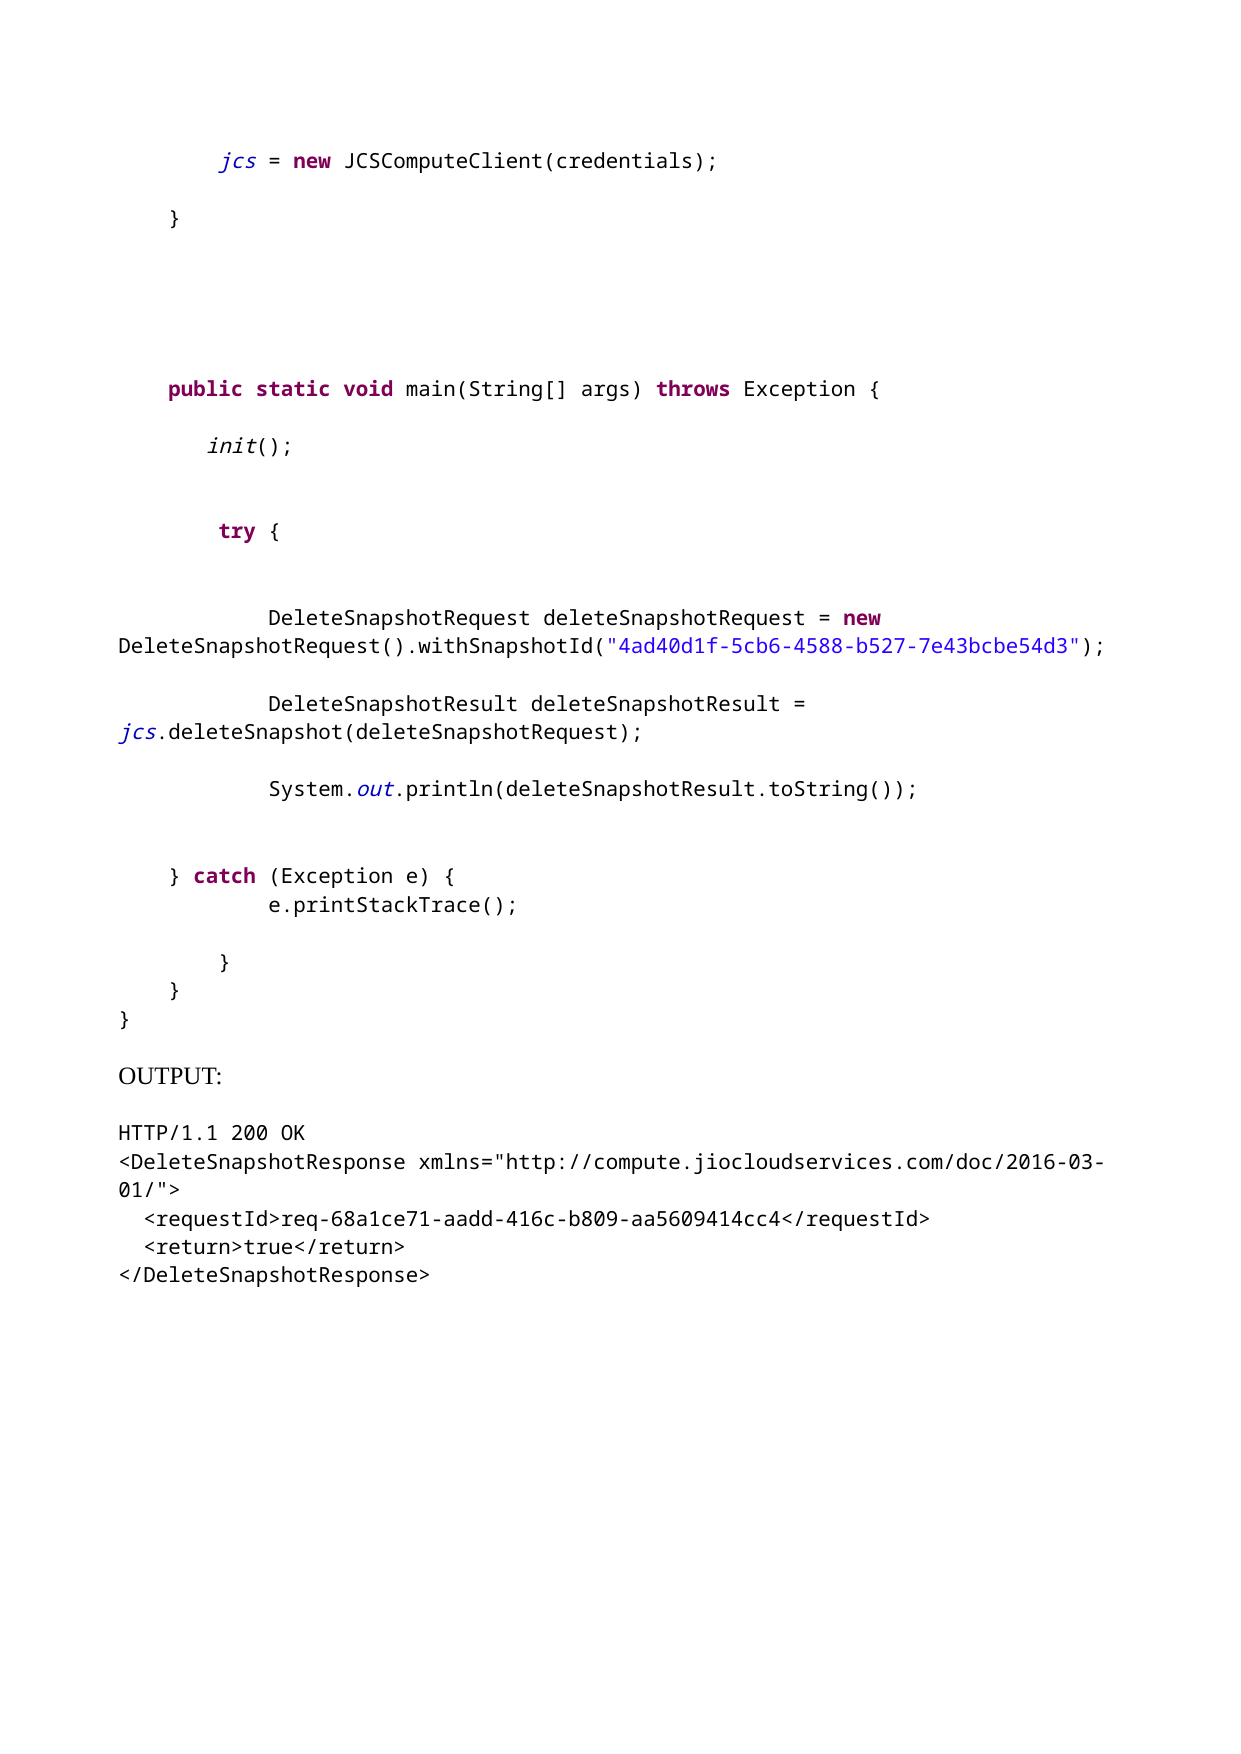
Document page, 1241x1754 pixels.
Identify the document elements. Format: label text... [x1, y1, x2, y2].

text } [118, 947, 1122, 975]
text DeleteSnapshotResult deleteSnapshotResult = jcs.deleteSnapshot(deleteSnapshotRequest); [118, 689, 1122, 746]
text e.printStackTrace(); [118, 890, 1122, 918]
text </DeleteSnapshotResponse> [118, 1261, 1122, 1289]
text } [118, 1004, 1122, 1032]
text public static void main(String[] args) throws Exception { [118, 374, 1122, 402]
text HTTP/1.1 200 OK [118, 1118, 1122, 1147]
text <return>true</return> [118, 1232, 1122, 1261]
text } [118, 203, 1122, 232]
text try { [118, 516, 1122, 545]
text init(); [118, 431, 1122, 459]
text jcs = new JCSComputeClient(credentials); [118, 147, 1122, 175]
text } catch (Exception e) { [118, 860, 1122, 890]
text System.out.println(deleteSnapshotResult.toString()); [118, 774, 1122, 803]
text <DeleteSnapshotResponse xmlns="http://compute.jiocloudservices.com/doc/2016-03-01/"> [118, 1147, 1122, 1204]
text } [118, 975, 1122, 1004]
text <requestId>req-68a1ce71-aadd-416c-b809-aa5609414cc4</requestId> [118, 1204, 1122, 1232]
text OUTPUT: [118, 1061, 1122, 1089]
text DeleteSnapshotRequest deleteSnapshotRequest = new DeleteSnapshotRequest().withSnapshotId("4ad40d1f-5cb6-4588-b527-7e43bcbe54d3"); [118, 602, 1122, 660]
